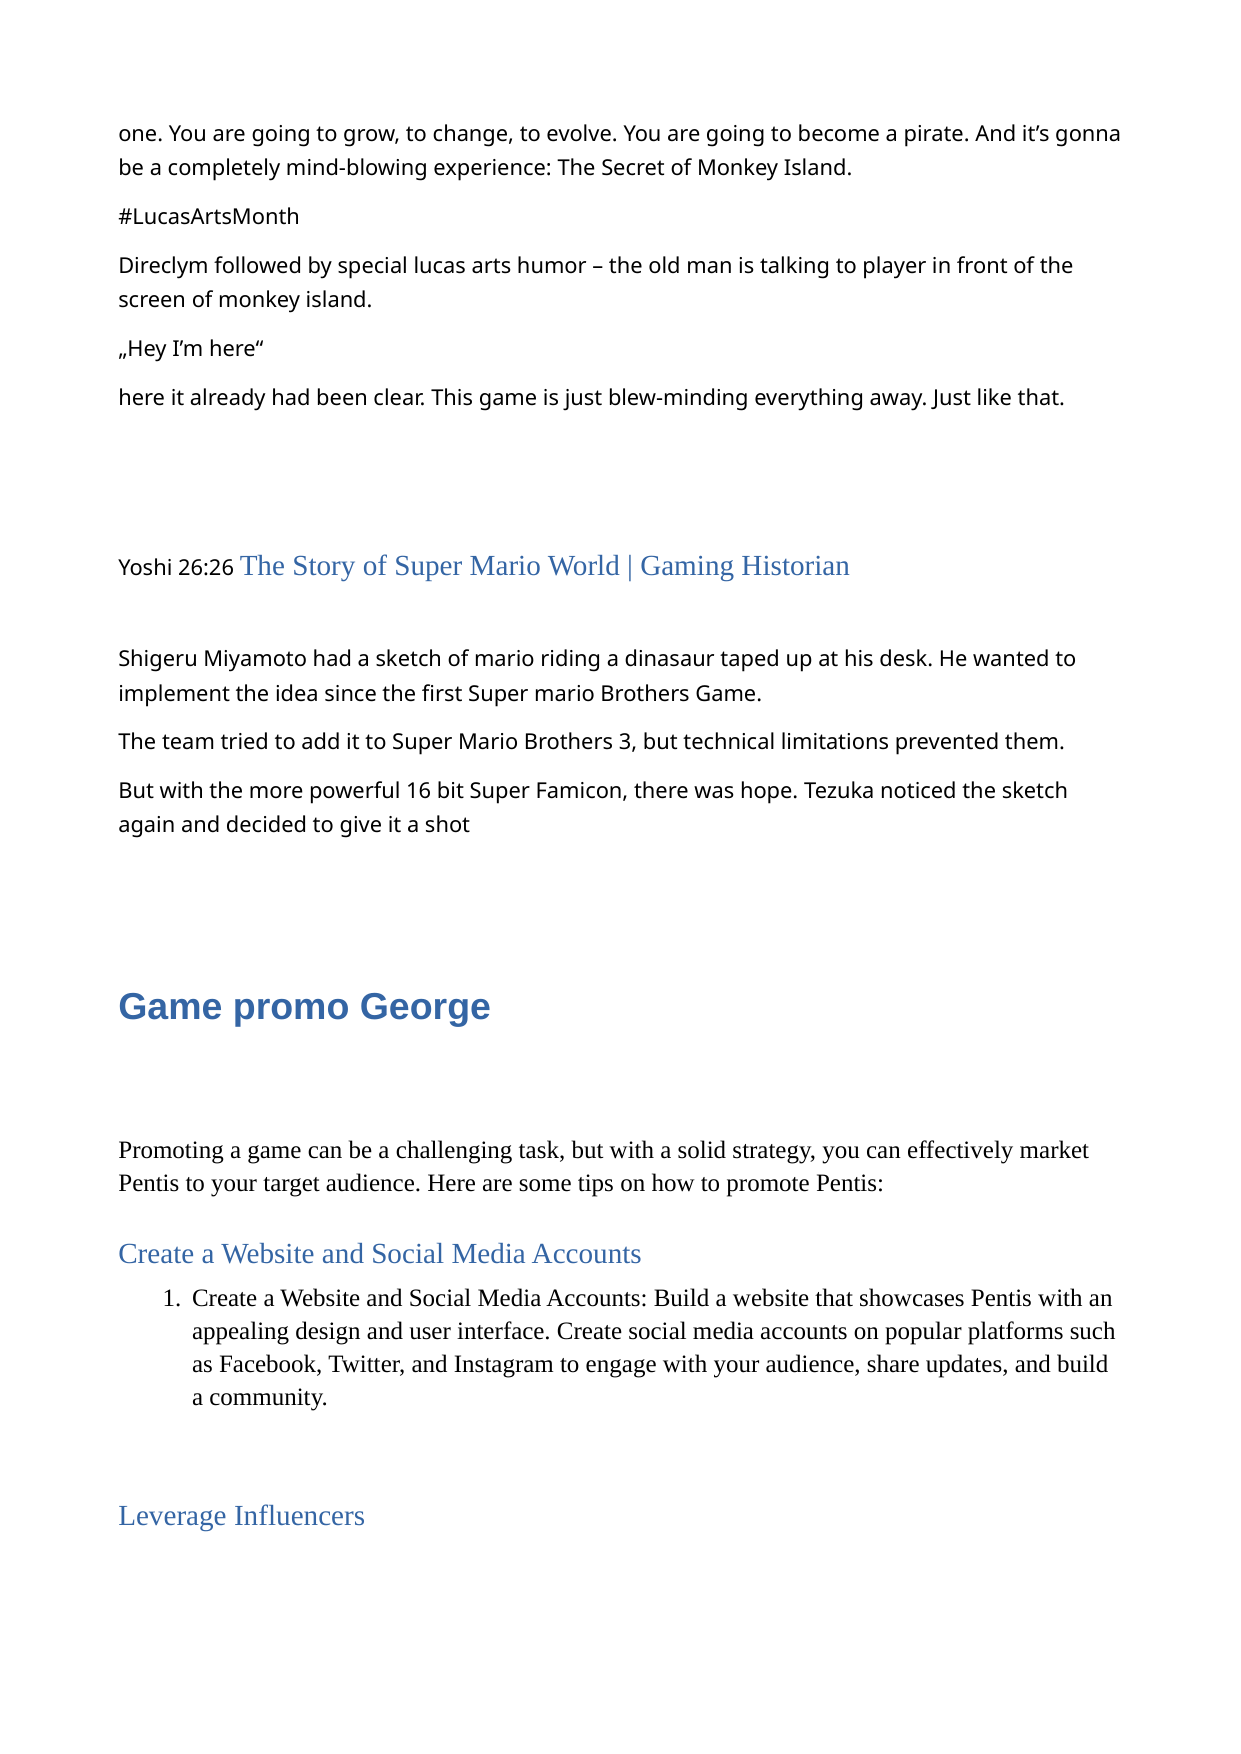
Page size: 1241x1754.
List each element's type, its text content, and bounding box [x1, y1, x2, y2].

text Promoting a game can be a challenging task, but with a solid strategy, you can effectively market Pentis to your target audience. Here are some tips on how to promote Pentis: [118, 1135, 1122, 1197]
subtitle Yoshi 26:26 The Story of Super Mario World | Gaming Historian [118, 548, 1122, 582]
text #LucasArtsMonth [118, 201, 1122, 231]
text here it already had been clear. This game is just blew-minding everything away. Just like that. [118, 381, 1122, 411]
subtitle Leverage Influencers [118, 1498, 1122, 1531]
text Direclym followed by special lucas arts humor – the old man is talking to player in front of the screen of monkey island. [118, 250, 1122, 314]
text But with the more powerful 16 bit Super Famicon, there was hope. Tezuka noticed the sketch again and decided to give it a shot [118, 775, 1122, 839]
text „Hey I’m here“ [118, 333, 1122, 362]
subtitle Create a Website and Social Media Accounts [118, 1237, 1122, 1270]
text one. You are going to grow, to change, to evolve. You are going to become a pirate. And it’s gonna be a completely mind-blowing experience: The Secret of Monkey Island. [118, 118, 1122, 182]
text Shigeru Miyamoto had a sketch of mario riding a dinasaur taped up at his desk. He wanted to implement the idea since the first Super mario Brothers Game. [118, 643, 1122, 707]
list Create a Website and Social Media Accounts: Build a website that showcases Pentis with an appealing design and user interface. Create social media accounts on popular platforms such as Facebook, Twitter, and Instagram to engage with your audience, share updates, and build a community. [162, 1283, 1122, 1411]
subtitle Game promo George [118, 984, 1122, 1027]
text The team tried to add it to Super Mario Brothers 3, but technical limitations prevented them. [118, 726, 1122, 756]
